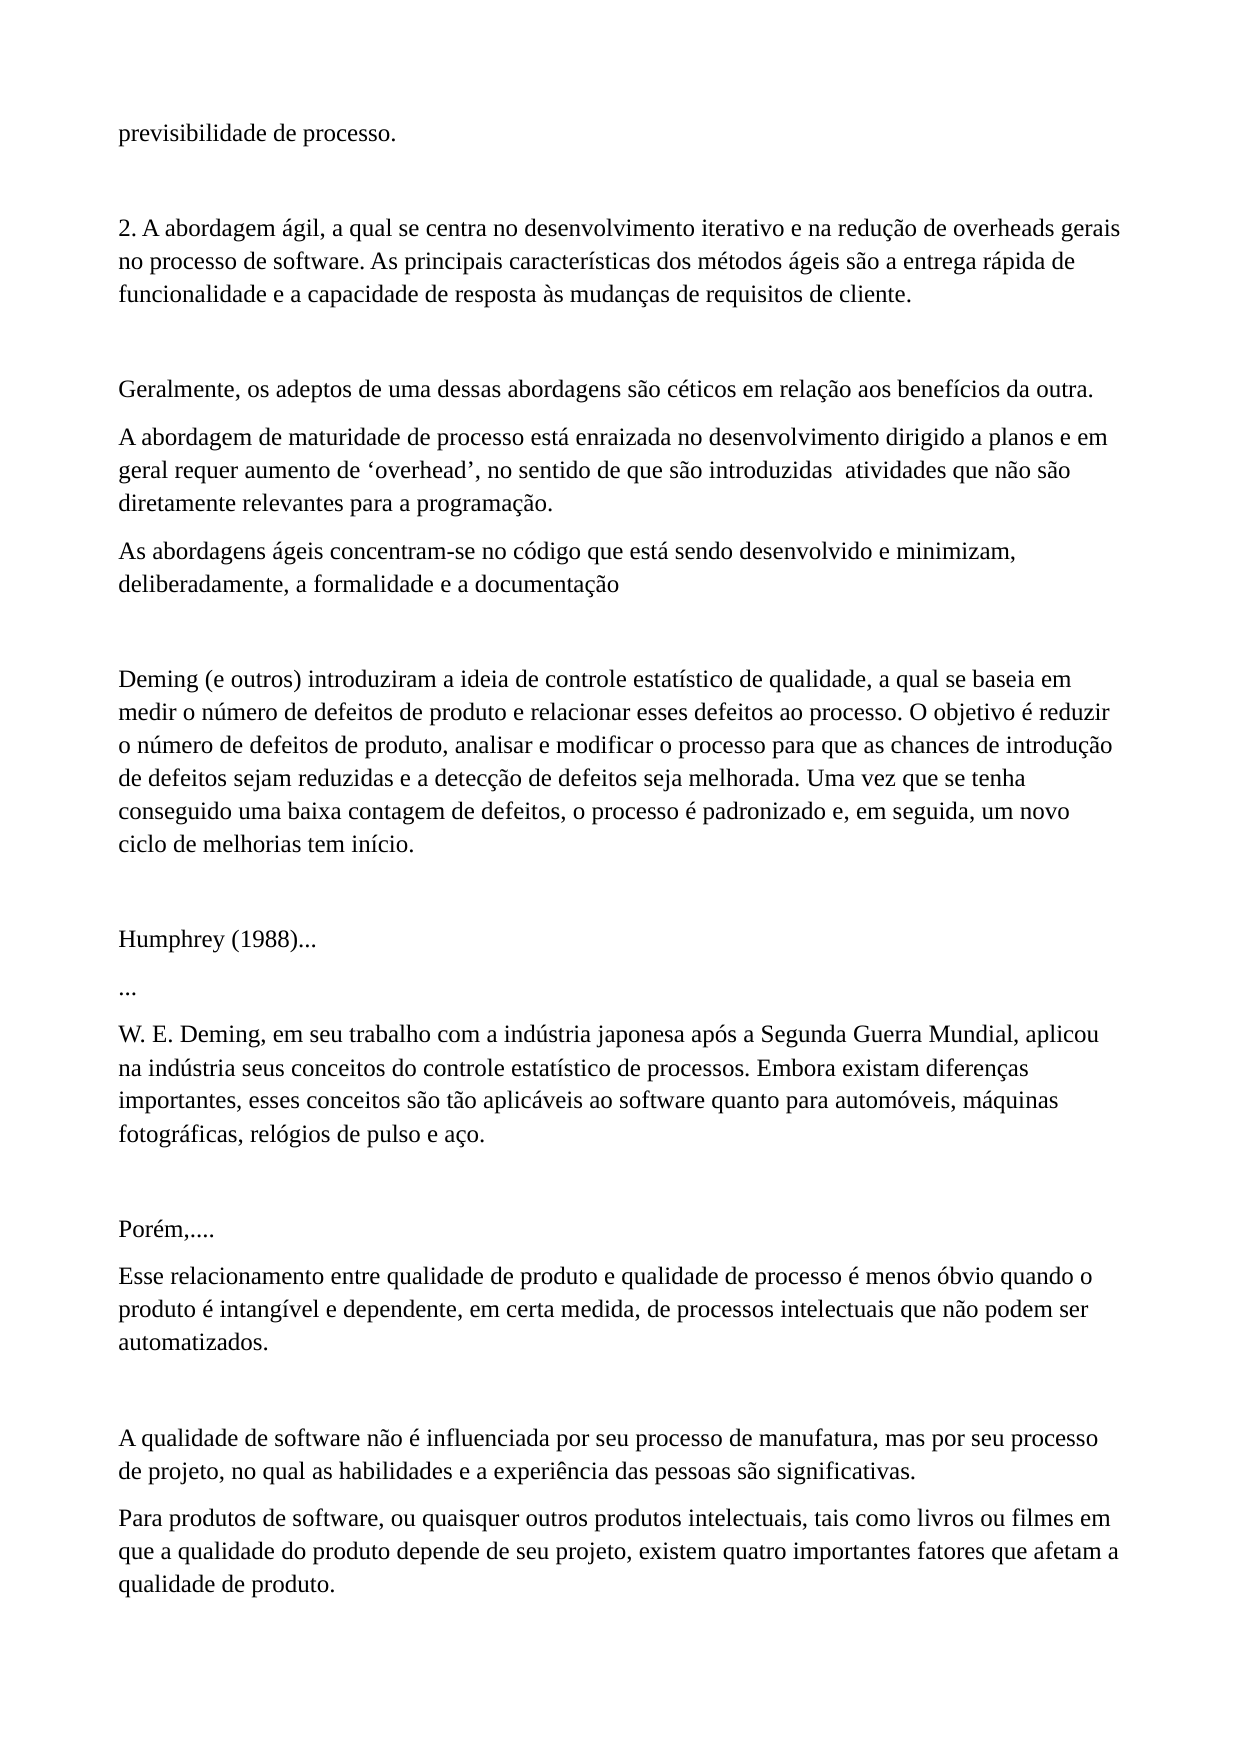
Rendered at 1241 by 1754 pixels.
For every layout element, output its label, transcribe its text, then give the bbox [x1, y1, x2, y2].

text Geralmente, os adeptos de uma dessas abordagens são céticos em relação aos benefícios da outra. [118, 374, 1122, 403]
text Porém,.... [118, 1214, 1122, 1243]
text ... [118, 972, 1122, 1001]
text W. E. Deming, em seu trabalho com a indústria japonesa após a Segunda Guerra Mundial, aplicou na indústria seus conceitos do controle estatístico de processos. Embora existam diferenças importantes, esses conceitos são tão aplicáveis ao software quanto para automóveis, máquinas fotográficas, relógios de pulso e aço. [118, 1019, 1122, 1147]
text As abordagens ágeis concentram-se no código que está sendo desenvolvido e minimizam, deliberadamente, a formalidade e a documentação [118, 536, 1122, 598]
text A abordagem de maturidade de processo está enraizada no desenvolvimento dirigido a planos e em geral requer aumento de ‘overhead’, no sentido de que são introduzidas atividades que não são diretamente relevantes para a programação. [118, 422, 1122, 517]
text Deming (e outros) introduziram a ideia de controle estatístico de qualidade, a qual se baseia em medir o número de defeitos de produto e relacionar esses defeitos ao processo. O objetivo é reduzir o número de defeitos de produto, analisar e modificar o processo para que as chances de introdução de defeitos sejam reduzidas e a detecção de defeitos seja melhorada. Uma vez que se tenha conseguido uma baixa contagem de defeitos, o processo é padronizado e, em seguida, um novo ciclo de melhorias tem início. [118, 664, 1122, 858]
text Humphrey (1988)... [118, 924, 1122, 953]
text A qualidade de software não é influenciada por seu processo de manufatura, mas por seu processo de projeto, no qual as habilidades e a experiência das pessoas são significativas. [118, 1423, 1122, 1484]
text Esse relacionamento entre qualidade de produto e qualidade de processo é menos óbvio quando o produto é intangível e dependente, em certa medida, de processos intelectuais que não podem ser automatizados. [118, 1261, 1122, 1356]
text 2. A abordagem ágil, a qual se centra no desenvolvimento iterativo e na redução de overheads gerais no processo de software. As principais características dos métodos ágeis são a entrega rápida de funcionalidade e a capacidade de resposta às mudanças de requisitos de cliente. [118, 213, 1122, 308]
text Para produtos de software, ou quaisquer outros produtos intelectuais, tais como livros ou filmes em que a qualidade do produto depende de seu projeto, existem quatro importantes fatores que afetam a qualidade de produto. [118, 1503, 1122, 1598]
text previsibilidade de processo. [118, 118, 1122, 147]
